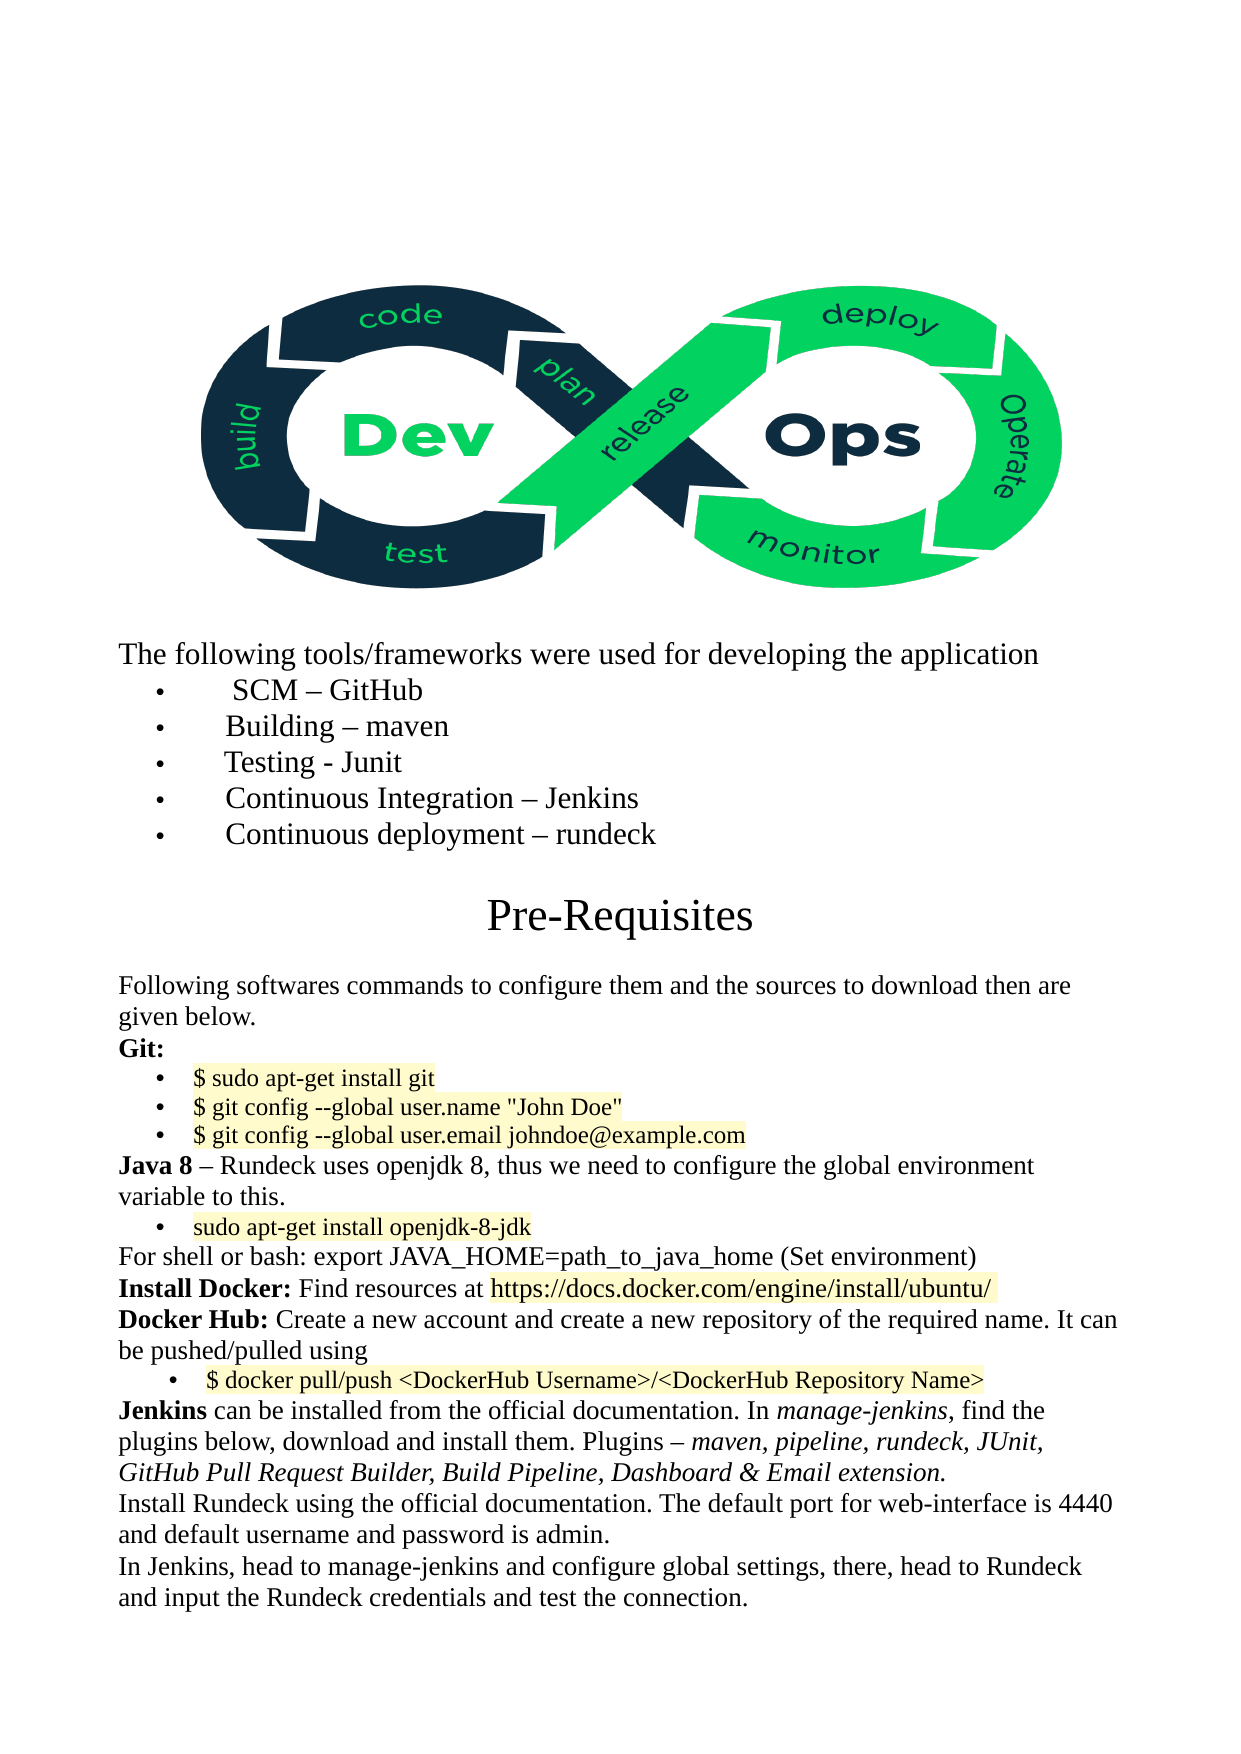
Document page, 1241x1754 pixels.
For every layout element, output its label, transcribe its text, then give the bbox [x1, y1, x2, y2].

list $ git config --global user.email johndoe@example.com [156, 1121, 1122, 1149]
text Java 8 – Rundeck uses openjdk 8, thus we need to configure the global environment variable to this. [118, 1149, 1122, 1212]
list $ docker pull/push <DockerHub Username>/<DockerHub Repository Name> [169, 1365, 1122, 1394]
text Install Docker: Find resources at https://docs.docker.com/engine/install/ubuntu/ [118, 1272, 1122, 1303]
text In Jenkins, head to manage-jenkins and configure global settings, there, head to Rundeck and input the Rundeck credentials and test the connection. [118, 1550, 1122, 1612]
list SCM – GitHub [156, 672, 1122, 707]
text Install Rundeck using the official documentation. The default port for web-interface is 4440 and default username and password is admin. [118, 1487, 1122, 1550]
list  Continuous Integration – Jenkins [156, 779, 1122, 815]
picture [181, 257, 1084, 610]
text Docker Hub: Create a new account and create a new repository of the required name. It can be pushed/pulled using [118, 1303, 1122, 1365]
list $ sudo apt-get install git [156, 1063, 1122, 1092]
text Following softwares commands to configure them and the sources to download then are given below. [118, 969, 1122, 1032]
list Testing - Junit [156, 743, 1122, 779]
list  Building – maven [156, 707, 1122, 743]
text For shell or bash: export JAVA_HOME=path_to_java_home (Set environment) [118, 1241, 1122, 1272]
list $ git config --global user.name "John Doe" [156, 1092, 1122, 1121]
list sudo apt-get install openjdk-8-jdk [156, 1212, 1122, 1241]
list  Continuous deployment – rundeck [156, 815, 1122, 851]
text The following tools/frameworks were used for developing the application [118, 636, 1122, 672]
text Pre-Requisites [118, 887, 1122, 940]
text Git: [118, 1032, 1122, 1063]
text Jenkins can be installed from the official documentation. In manage-jenkins, find the plugins below, download and install them. Plugins – maven, pipeline, rundeck, JUnit, GitHub Pull Request Builder, Build Pipeline, Dashboard & Email extension. [118, 1394, 1122, 1487]
